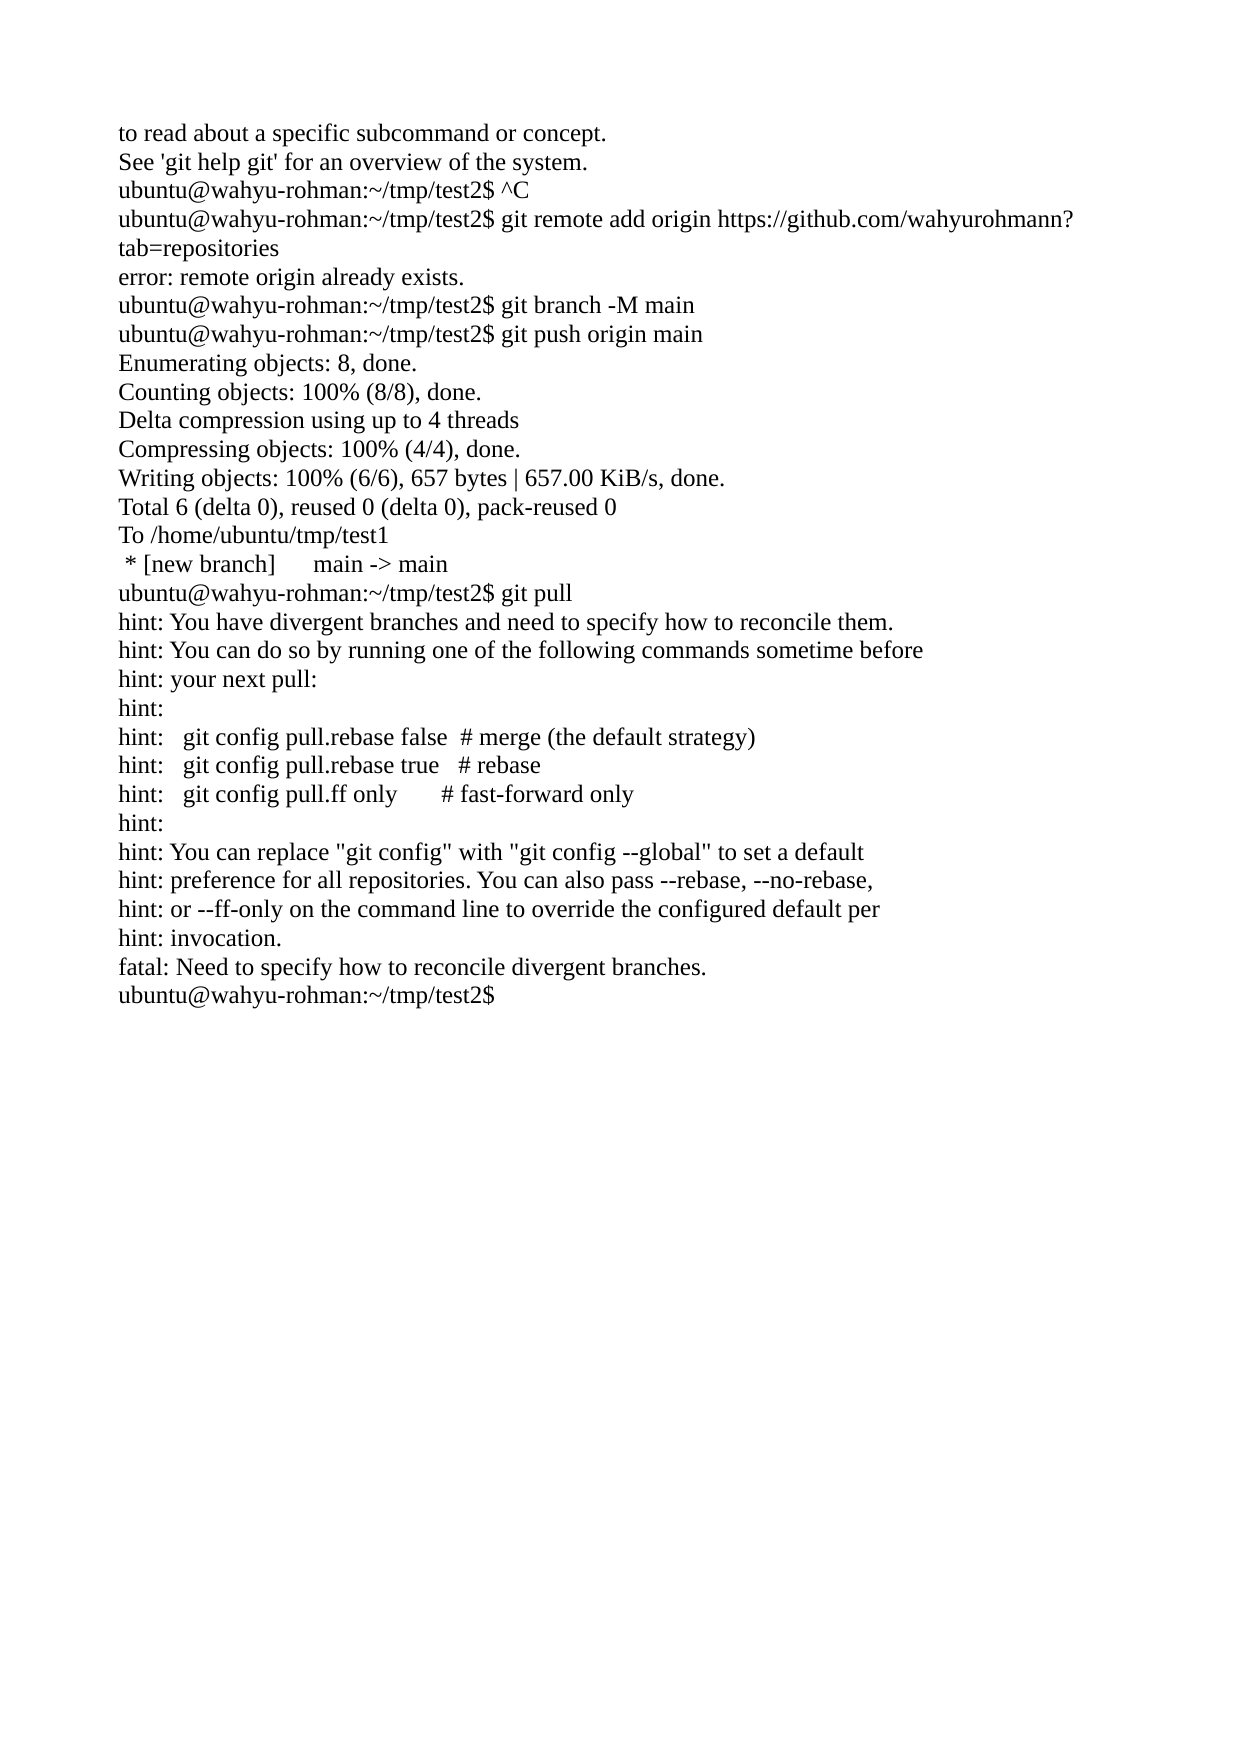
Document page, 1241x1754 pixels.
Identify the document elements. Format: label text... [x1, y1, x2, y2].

text hint: preference for all repositories. You can also pass --rebase, --no-rebase, [118, 866, 1122, 894]
text ubuntu@wahyu-rohman:~/tmp/test2$ ^C [118, 176, 1122, 204]
text Writing objects: 100% (6/6), 657 bytes | 657.00 KiB/s, done. [118, 463, 1122, 492]
text Total 6 (delta 0), reused 0 (delta 0), pack-reused 0 [118, 492, 1122, 521]
text hint: or --ff-only on the command line to override the configured default per [118, 894, 1122, 923]
text hint: git config pull.rebase true # rebase [118, 751, 1122, 779]
text ubuntu@wahyu-rohman:~/tmp/test2$ git push origin main [118, 319, 1122, 348]
text fatal: Need to specify how to reconcile divergent branches. [118, 952, 1122, 981]
text hint: [118, 693, 1122, 722]
text to read about a specific subcommand or concept. [118, 118, 1122, 147]
text To /home/ubuntu/tmp/test1 [118, 521, 1122, 549]
text hint: You can replace "git config" with "git config --global" to set a default [118, 837, 1122, 866]
text Compressing objects: 100% (4/4), done. [118, 434, 1122, 463]
text Delta compression using up to 4 threads [118, 406, 1122, 434]
text ubuntu@wahyu-rohman:~/tmp/test2$ [118, 981, 1122, 1009]
text ubuntu@wahyu-rohman:~/tmp/test2$ git pull [118, 578, 1122, 607]
text ubuntu@wahyu-rohman:~/tmp/test2$ git branch -M main [118, 291, 1122, 319]
text Enumerating objects: 8, done. [118, 348, 1122, 377]
text hint: You have divergent branches and need to specify how to reconcile them. [118, 607, 1122, 636]
text hint: [118, 808, 1122, 837]
text ubuntu@wahyu-rohman:~/tmp/test2$ git remote add origin https://github.com/wahyurohmann?tab=repositories [118, 204, 1122, 262]
text * [new branch] main -> main [118, 549, 1122, 578]
text hint: your next pull: [118, 664, 1122, 693]
text See 'git help git' for an overview of the system. [118, 147, 1122, 176]
text hint: invocation. [118, 923, 1122, 952]
text error: remote origin already exists. [118, 262, 1122, 291]
text hint: You can do so by running one of the following commands sometime before [118, 636, 1122, 664]
text Counting objects: 100% (8/8), done. [118, 377, 1122, 406]
text hint: git config pull.ff only # fast-forward only [118, 779, 1122, 808]
text hint: git config pull.rebase false # merge (the default strategy) [118, 722, 1122, 751]
